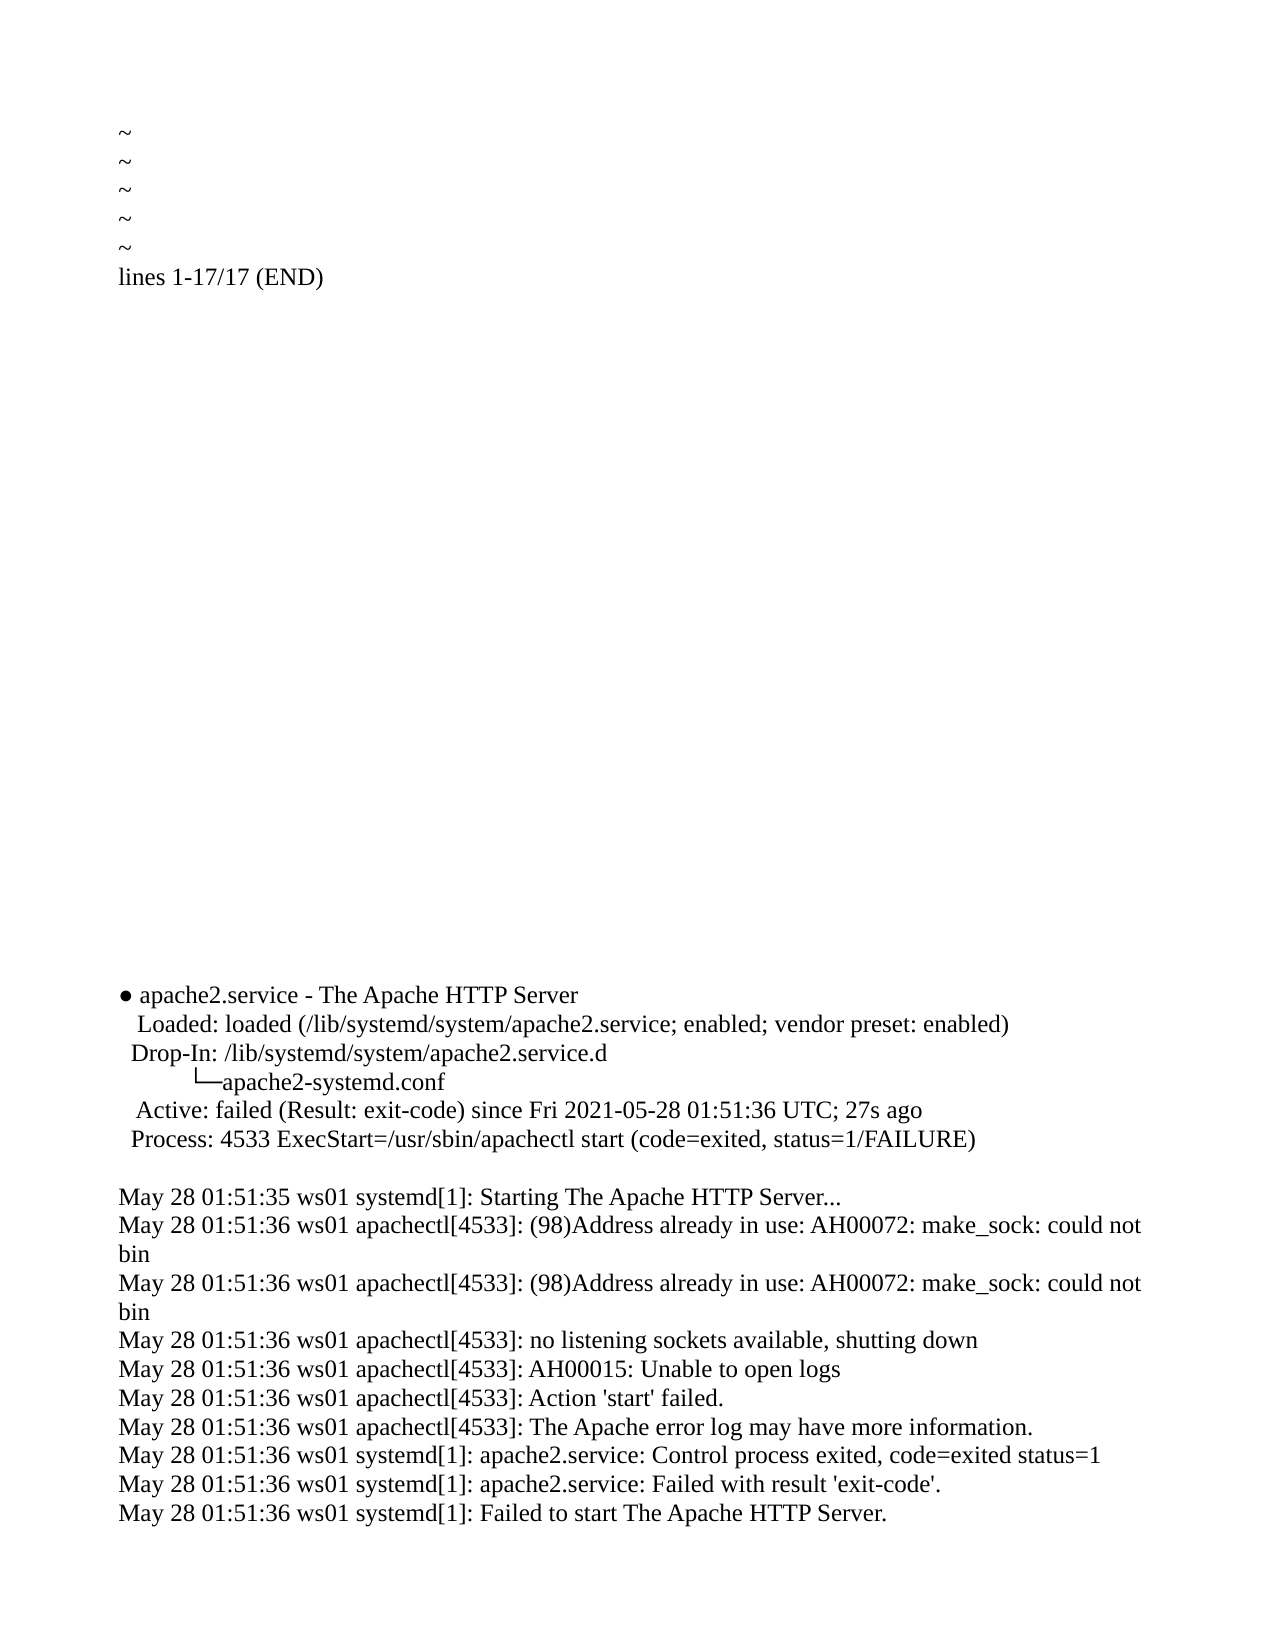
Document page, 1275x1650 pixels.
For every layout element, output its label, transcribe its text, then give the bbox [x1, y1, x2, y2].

text ~ [118, 176, 1157, 204]
text └─apache2-systemd.conf [118, 1067, 1157, 1096]
text May 28 01:51:36 ws01 apachectl[4533]: AH00015: Unable to open logs [118, 1354, 1157, 1383]
text Loaded: loaded (/lib/systemd/system/apache2.service; enabled; vendor preset: enabled) [118, 1009, 1157, 1038]
text May 28 01:51:36 ws01 apachectl[4533]: (98)Address already in use: AH00072: make_sock: could not bin [118, 1211, 1157, 1268]
text ~ [118, 118, 1157, 147]
text Drop-In: /lib/systemd/system/apache2.service.d [118, 1038, 1157, 1067]
text Process: 4533 ExecStart=/usr/sbin/apachectl start (code=exited, status=1/FAILURE) [118, 1124, 1157, 1153]
text lines 1-17/17 (END) [118, 262, 1157, 291]
text May 28 01:51:36 ws01 apachectl[4533]: (98)Address already in use: AH00072: make_sock: could not bin [118, 1268, 1157, 1326]
text Active: failed (Result: exit-code) since Fri 2021-05-28 01:51:36 UTC; 27s ago [118, 1096, 1157, 1124]
text May 28 01:51:35 ws01 systemd[1]: Starting The Apache HTTP Server... [118, 1182, 1157, 1211]
text May 28 01:51:36 ws01 apachectl[4533]: The Apache error log may have more information. [118, 1412, 1157, 1441]
text ~ [118, 233, 1157, 262]
text ~ [118, 204, 1157, 233]
text May 28 01:51:36 ws01 systemd[1]: Failed to start The Apache HTTP Server. [118, 1498, 1157, 1527]
text May 28 01:51:36 ws01 apachectl[4533]: Action 'start' failed. [118, 1383, 1157, 1412]
text May 28 01:51:36 ws01 systemd[1]: apache2.service: Failed with result 'exit-code'. [118, 1469, 1157, 1498]
text ● apache2.service - The Apache HTTP Server [118, 981, 1157, 1009]
text ~ [118, 147, 1157, 176]
text May 28 01:51:36 ws01 systemd[1]: apache2.service: Control process exited, code=exited status=1 [118, 1441, 1157, 1469]
text May 28 01:51:36 ws01 apachectl[4533]: no listening sockets available, shutting down [118, 1326, 1157, 1354]
